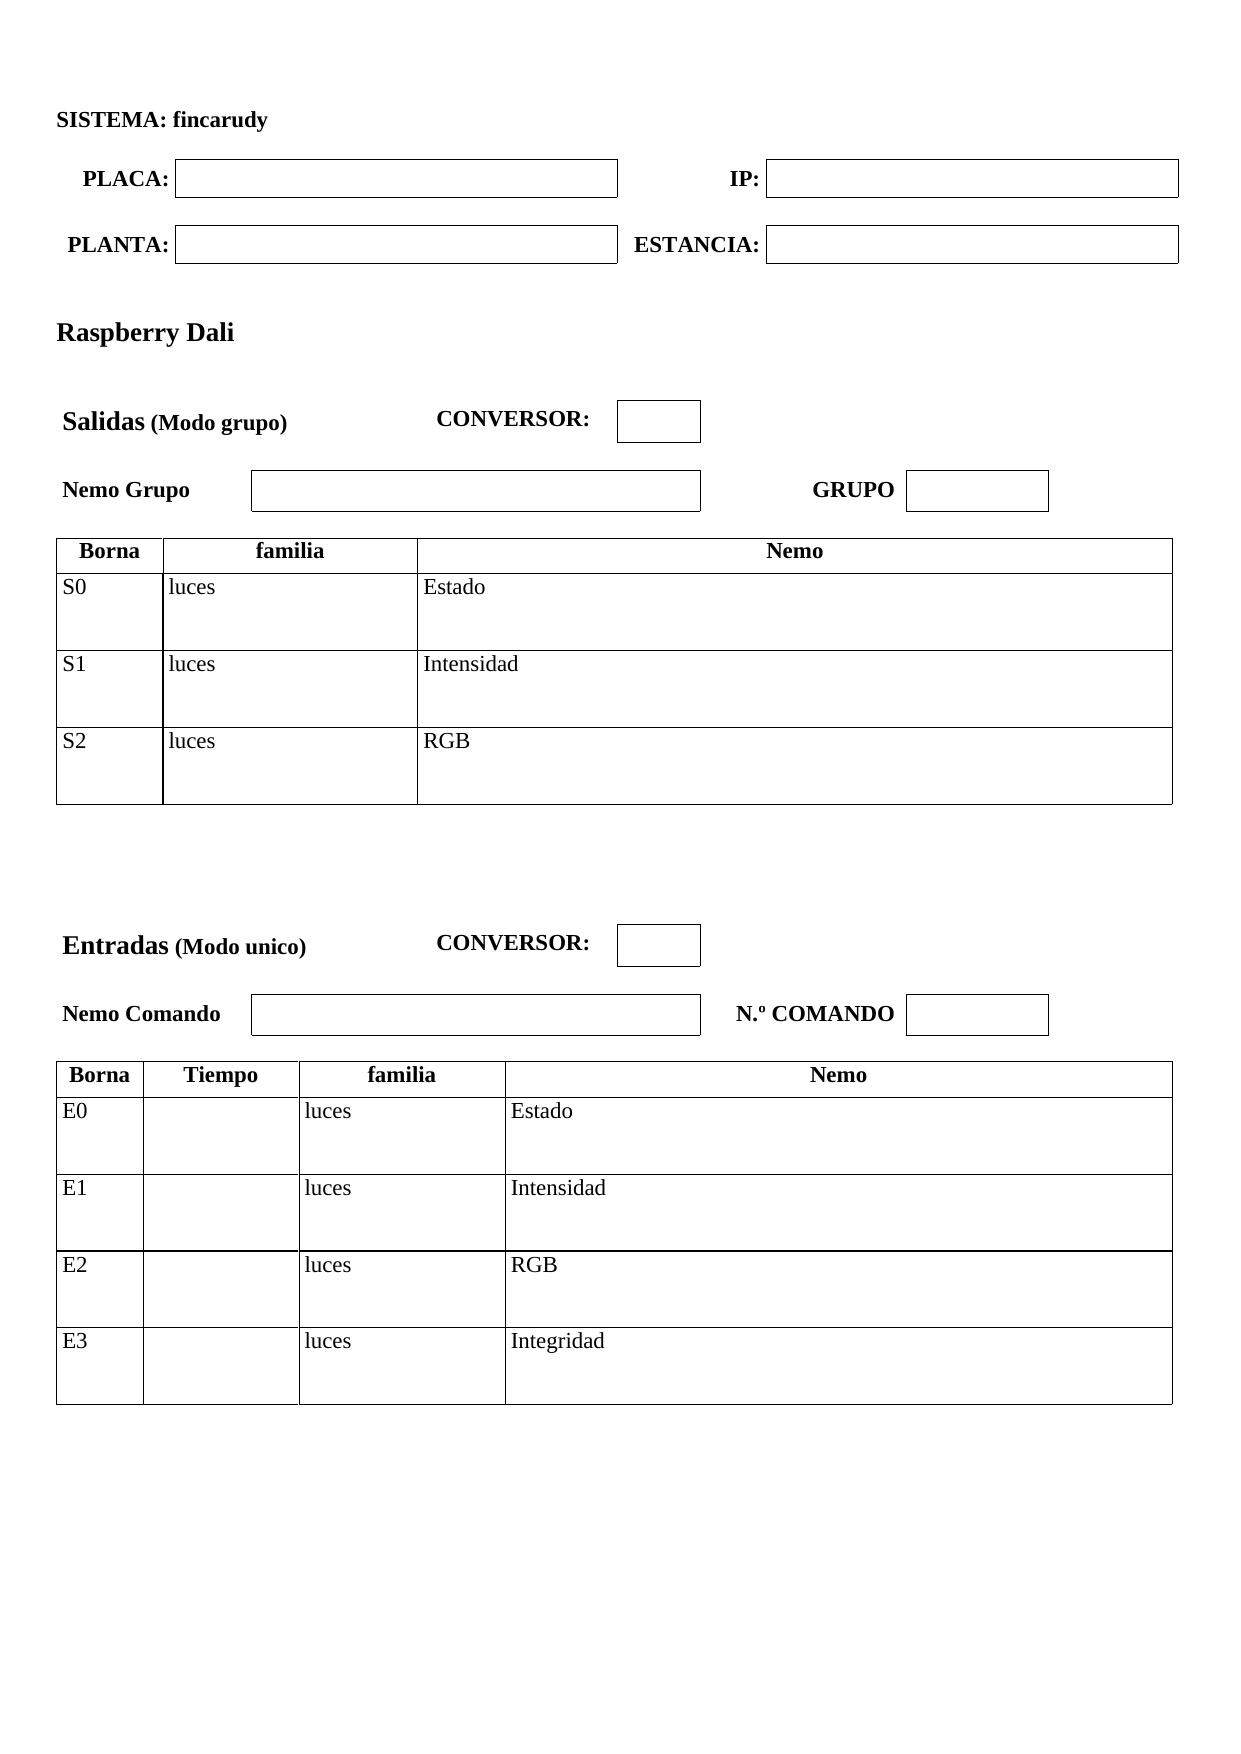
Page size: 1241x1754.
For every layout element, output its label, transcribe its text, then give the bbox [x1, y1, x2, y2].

table_header CONVERSOR: [430, 400, 617, 442]
table_cell [175, 198, 617, 225]
table_cell S2 [57, 728, 162, 804]
table_cell S1 [57, 651, 162, 727]
table_header Nemo Comando [56, 994, 251, 1035]
table_cell [767, 226, 1178, 263]
table_header Nemo Grupo [56, 470, 251, 511]
table_header CONVERSOR: [430, 924, 617, 966]
table_cell [617, 197, 766, 225]
table_cell [176, 226, 617, 263]
table_cell ESTANCIA: [618, 225, 766, 263]
text SISTEMA: fincarudy [56, 106, 1178, 133]
table_cell Estado [506, 1098, 1172, 1174]
table_cell [144, 1175, 298, 1250]
table_cell luces [300, 1252, 505, 1327]
table_header [907, 471, 1048, 511]
table_header Entradas (Modo unico) [56, 924, 430, 966]
table_header familia [300, 1062, 505, 1097]
table_header [618, 925, 700, 966]
table_cell Intensidad [418, 651, 1172, 727]
table_header [618, 401, 700, 442]
table_header Borna [57, 539, 162, 573]
table_cell RGB [506, 1252, 1172, 1327]
table_cell Intensidad [506, 1175, 1172, 1250]
table_header Nemo [418, 539, 1172, 573]
table_cell luces [164, 728, 417, 804]
table_cell E0 [57, 1098, 143, 1174]
table_cell [766, 198, 1178, 225]
table_header PLACA: [56, 159, 175, 197]
table_header Tiempo [144, 1062, 298, 1097]
table_cell [144, 1098, 298, 1174]
table_header Borna [57, 1062, 143, 1097]
table_header [176, 160, 617, 197]
table_cell E1 [57, 1175, 143, 1250]
table_cell Integridad [506, 1328, 1172, 1404]
table_cell S0 [57, 574, 162, 650]
table_cell [144, 1328, 298, 1404]
table_cell PLANTA: [56, 225, 175, 263]
table_cell E3 [57, 1328, 143, 1404]
table_cell luces [164, 651, 417, 727]
table_cell luces [300, 1098, 505, 1174]
table_header IP: [618, 159, 766, 197]
table_cell E2 [57, 1252, 143, 1327]
table_header GRUPO [701, 470, 906, 511]
table_header N.º COMANDO [701, 994, 906, 1035]
table_header [252, 471, 700, 511]
table_header Nemo [506, 1062, 1172, 1097]
table_cell Estado [418, 574, 1172, 650]
table_header [907, 995, 1048, 1035]
table_cell [144, 1252, 298, 1327]
table_header [767, 160, 1178, 197]
table_cell luces [164, 574, 417, 650]
table_header familia [164, 539, 417, 573]
table_header Salidas (Modo grupo) [56, 400, 430, 442]
text Raspberry Dali [56, 316, 1178, 347]
table_cell RGB [418, 728, 1172, 804]
table_cell [56, 197, 175, 225]
table_cell luces [300, 1175, 505, 1250]
table_cell luces [300, 1328, 505, 1404]
table_header [252, 995, 700, 1035]
